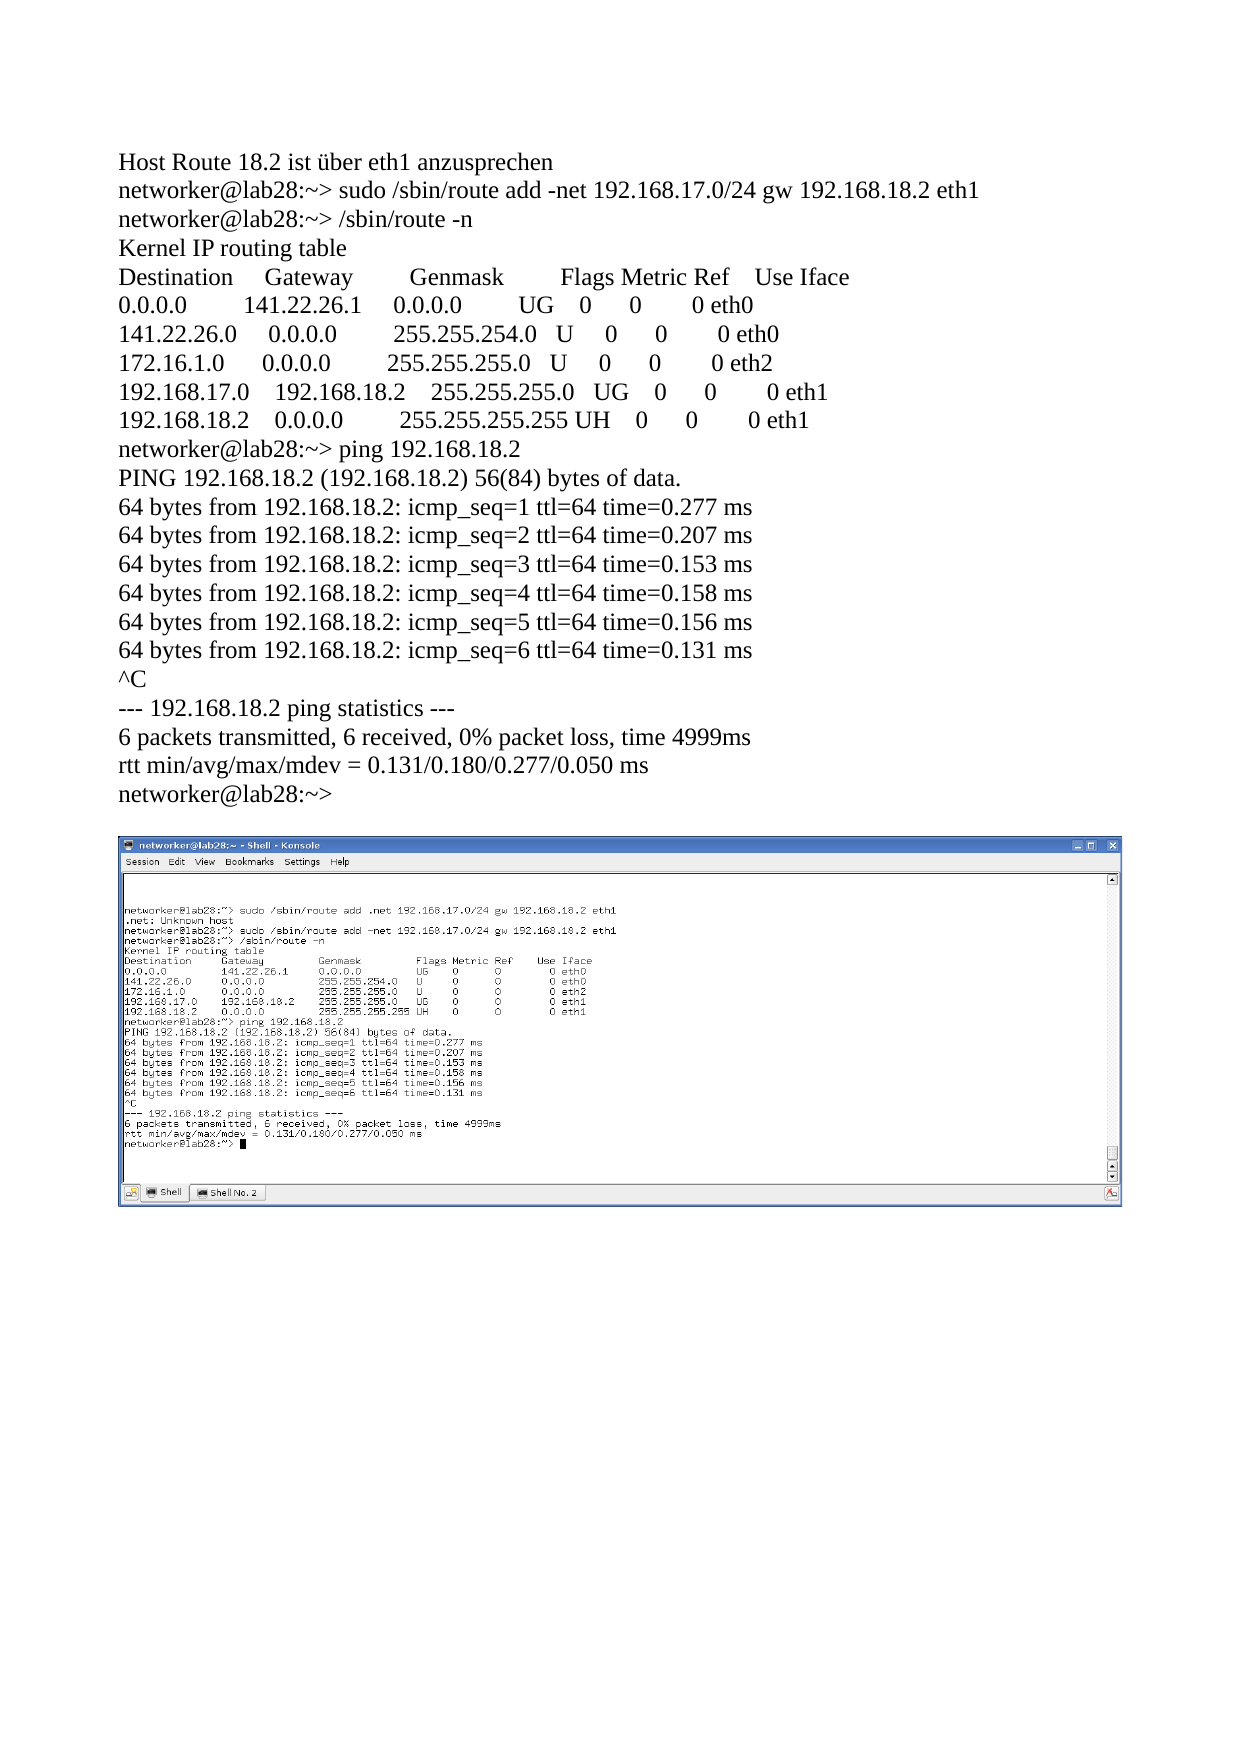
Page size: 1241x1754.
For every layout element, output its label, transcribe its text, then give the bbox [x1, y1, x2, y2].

text PING 192.168.18.2 (192.168.18.2) 56(84) bytes of data. [118, 463, 1122, 492]
text --- 192.168.18.2 ping statistics --- [118, 693, 1122, 722]
text 6 packets transmitted, 6 received, 0% packet loss, time 4999ms [118, 722, 1122, 751]
text networker@lab28:~> sudo /sbin/route add -net 192.168.17.0/24 gw 192.168.18.2 eth1 [118, 176, 1122, 204]
text 64 bytes from 192.168.18.2: icmp_seq=6 ttl=64 time=0.131 ms [118, 636, 1122, 664]
text networker@lab28:~> [118, 779, 1122, 808]
text 172.16.1.0 0.0.0.0 255.255.255.0 U 0 0 0 eth2 [118, 348, 1122, 377]
text 141.22.26.0 0.0.0.0 255.255.254.0 U 0 0 0 eth0 [118, 319, 1122, 348]
picture [118, 836, 1123, 1207]
text networker@lab28:~> ping 192.168.18.2 [118, 434, 1122, 463]
text Host Route 18.2 ist über eth1 anzusprechen [118, 147, 1122, 176]
text 64 bytes from 192.168.18.2: icmp_seq=2 ttl=64 time=0.207 ms [118, 521, 1122, 549]
text 64 bytes from 192.168.18.2: icmp_seq=4 ttl=64 time=0.158 ms [118, 578, 1122, 607]
text Kernel IP routing table [118, 233, 1122, 262]
text 64 bytes from 192.168.18.2: icmp_seq=5 ttl=64 time=0.156 ms [118, 607, 1122, 636]
text Destination Gateway Genmask Flags Metric Ref Use Iface [118, 262, 1122, 291]
text 192.168.17.0 192.168.18.2 255.255.255.0 UG 0 0 0 eth1 [118, 377, 1122, 406]
text ^C [118, 664, 1122, 693]
text 192.168.18.2 0.0.0.0 255.255.255.255 UH 0 0 0 eth1 [118, 406, 1122, 434]
text rtt min/avg/max/mdev = 0.131/0.180/0.277/0.050 ms [118, 751, 1122, 779]
text 0.0.0.0 141.22.26.1 0.0.0.0 UG 0 0 0 eth0 [118, 291, 1122, 319]
text 64 bytes from 192.168.18.2: icmp_seq=3 ttl=64 time=0.153 ms [118, 549, 1122, 578]
text networker@lab28:~> /sbin/route -n [118, 204, 1122, 233]
text 64 bytes from 192.168.18.2: icmp_seq=1 ttl=64 time=0.277 ms [118, 492, 1122, 521]
